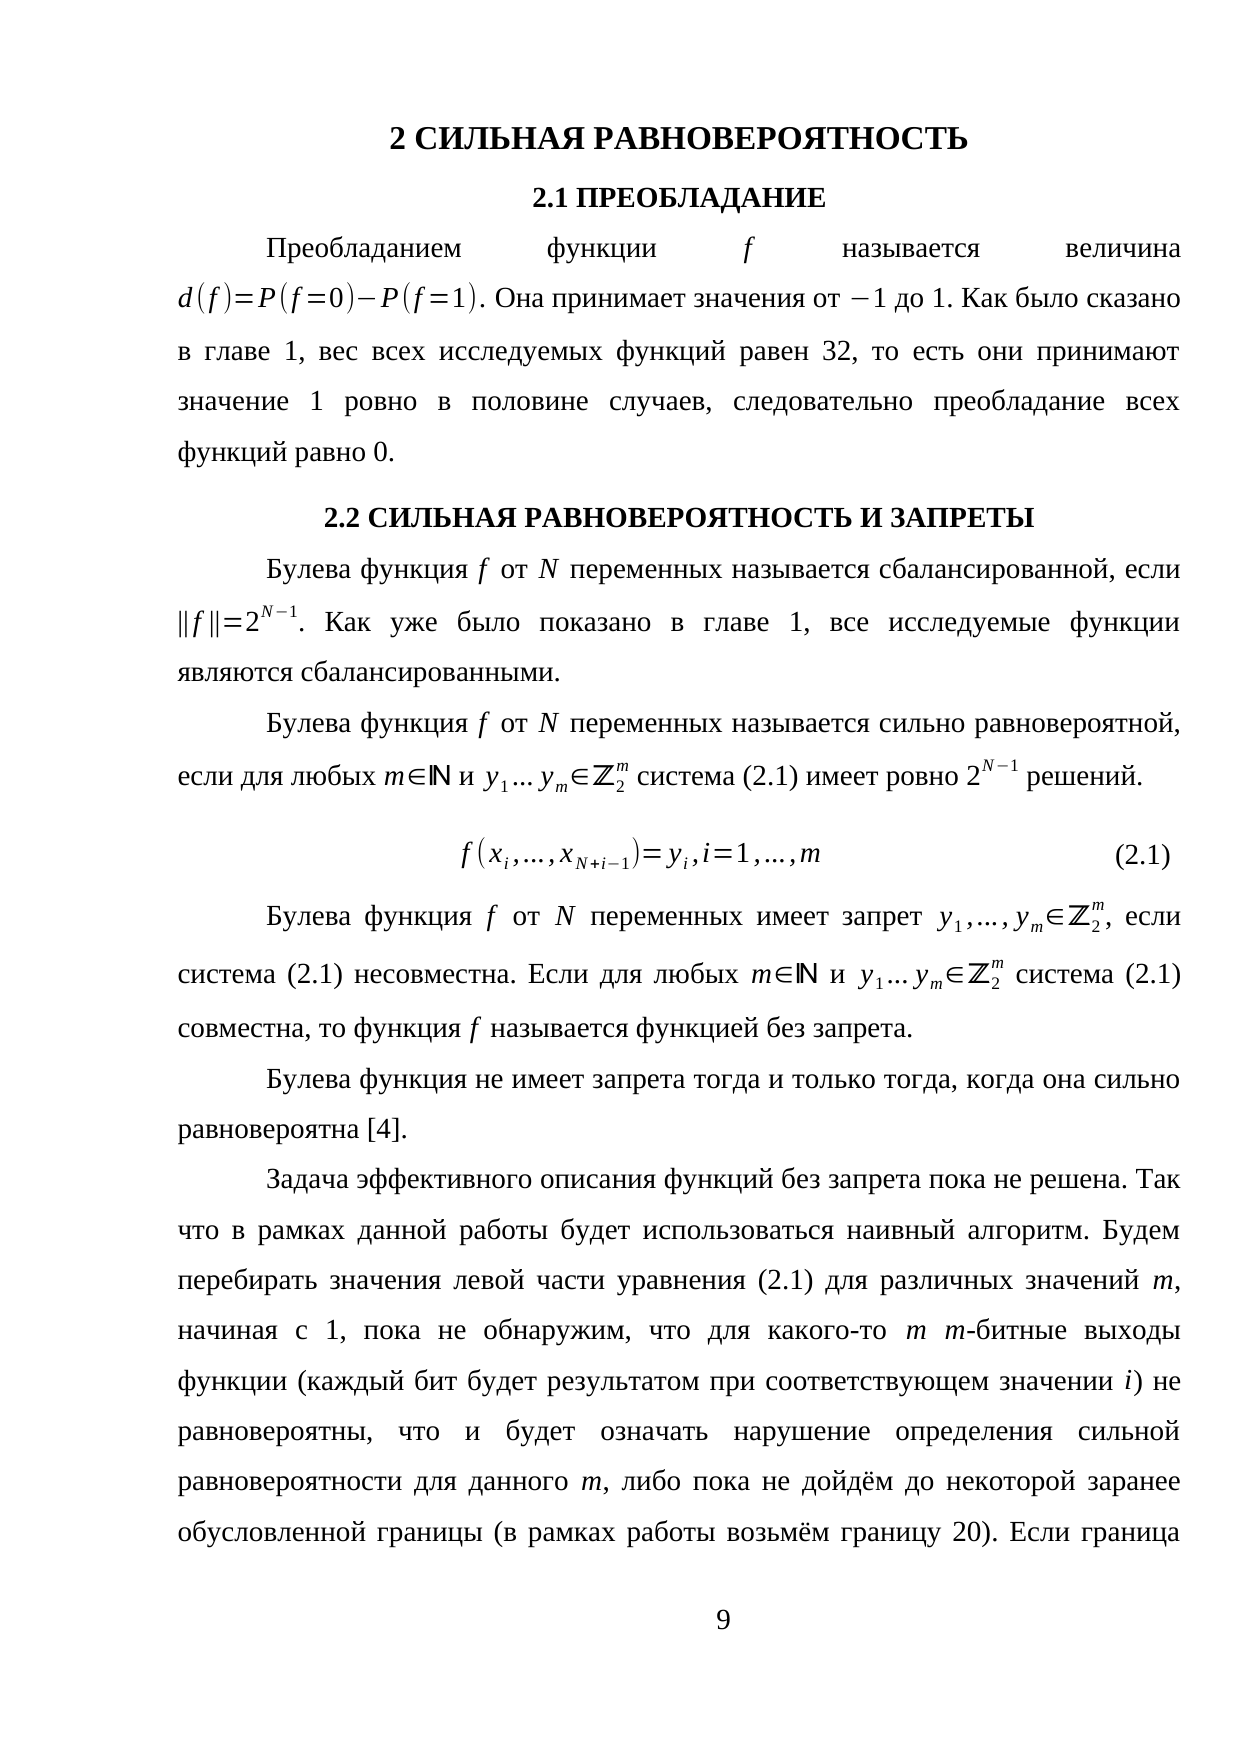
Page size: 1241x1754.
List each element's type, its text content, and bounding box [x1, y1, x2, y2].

table_header [177, 830, 1104, 895]
table_header (2.1) [1104, 830, 1181, 895]
text Булева функция от переменных имеет запрет , если система (2.1) несовместна. Если для любых и система (2.1) совместна, то функция называется функцией без запрета. [177, 895, 1181, 1044]
subtitle 2 СИЛЬНАЯ РАВНОВЕРОЯТНОСТЬ [177, 118, 1181, 156]
text Булева функция от переменных называется сильно равновероятной, если для любых и система (2.1) имеет ровно решений. [177, 705, 1181, 796]
text Преобладанием функции называется величина Она принимает значения от до . Как было сказано в главе 1, вес всех исследуемых функций равен 32, то есть они принимают значение 1 ровно в половине случаев, следовательно преобладание всех функций равно 0. [177, 230, 1181, 467]
text Булева функция от переменных называется сбалансированной, если . Как уже было показано в главе 1, все исследуемые функции являются сбалансированными. [177, 551, 1181, 688]
subtitle 2.2 СИЛЬНАЯ РАВНОВЕРОЯТНОСТЬ И ЗАПРЕТЫ [177, 501, 1181, 534]
text Задача эффективного описания функций без запрета пока не решена. Так что в рамках данной работы будет использоваться наивный алгоритм. Будем перебирать значения левой части уравнения (2.1) для различных значений , начиная с 1, пока не обнаружим, что для какого-то -битные выходы функции (каждый бит будет результатом при соответствующем значении ) не равновероятны, что и будет означать нарушение определения сильной равновероятности для данного , либо пока не дойдём до некоторой заранее обусловленной границы (в рамках работы возьмём границу 20). Если граница [177, 1161, 1181, 1547]
subtitle 2.1 ПРЕОБЛАДАНИЕ [177, 180, 1181, 213]
text Булева функция не имеет запрета тогда и только тогда, когда она сильно равновероятна [4]. [177, 1061, 1181, 1145]
